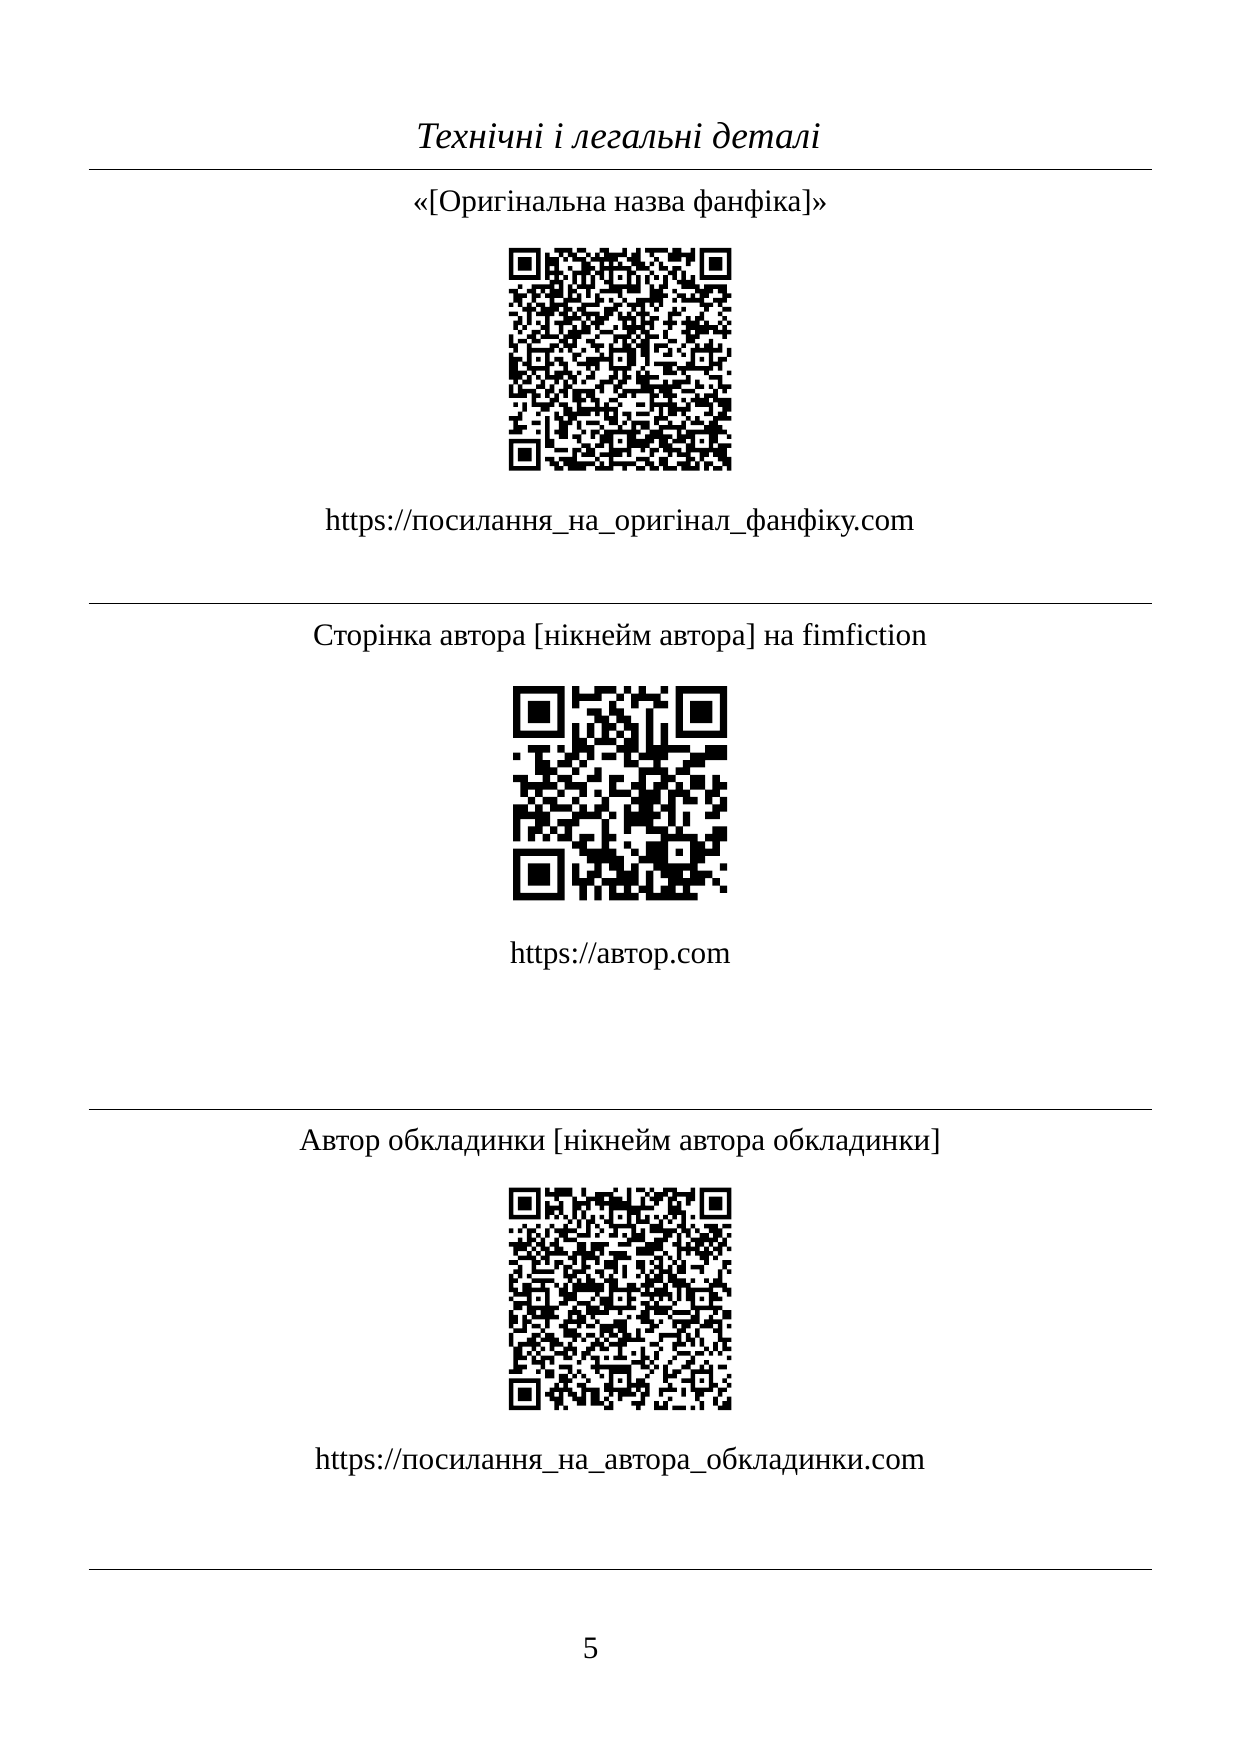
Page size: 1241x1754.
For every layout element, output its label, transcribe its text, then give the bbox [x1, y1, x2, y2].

table_cell Сторінка автора [нікнейм автора] на fimfiction [89, 604, 1152, 663]
table_cell [89, 664, 1152, 923]
table_cell https://автор.com [89, 923, 1152, 1109]
table_cell [89, 230, 1152, 489]
table_cell Автор обкладинки [нікнейм автора обкладинки] [89, 1110, 1152, 1169]
table_cell [89, 1169, 1152, 1429]
table_cell https://посилання_на_оригінал_фанфіку.com [89, 489, 1152, 603]
table_header «[Оригінальна назва фанфіка]» [89, 170, 1152, 229]
table_cell https://посилання_на_автора_обкладинки.com [89, 1429, 1152, 1569]
subtitle Технічні і легальні деталі [88, 113, 1152, 157]
